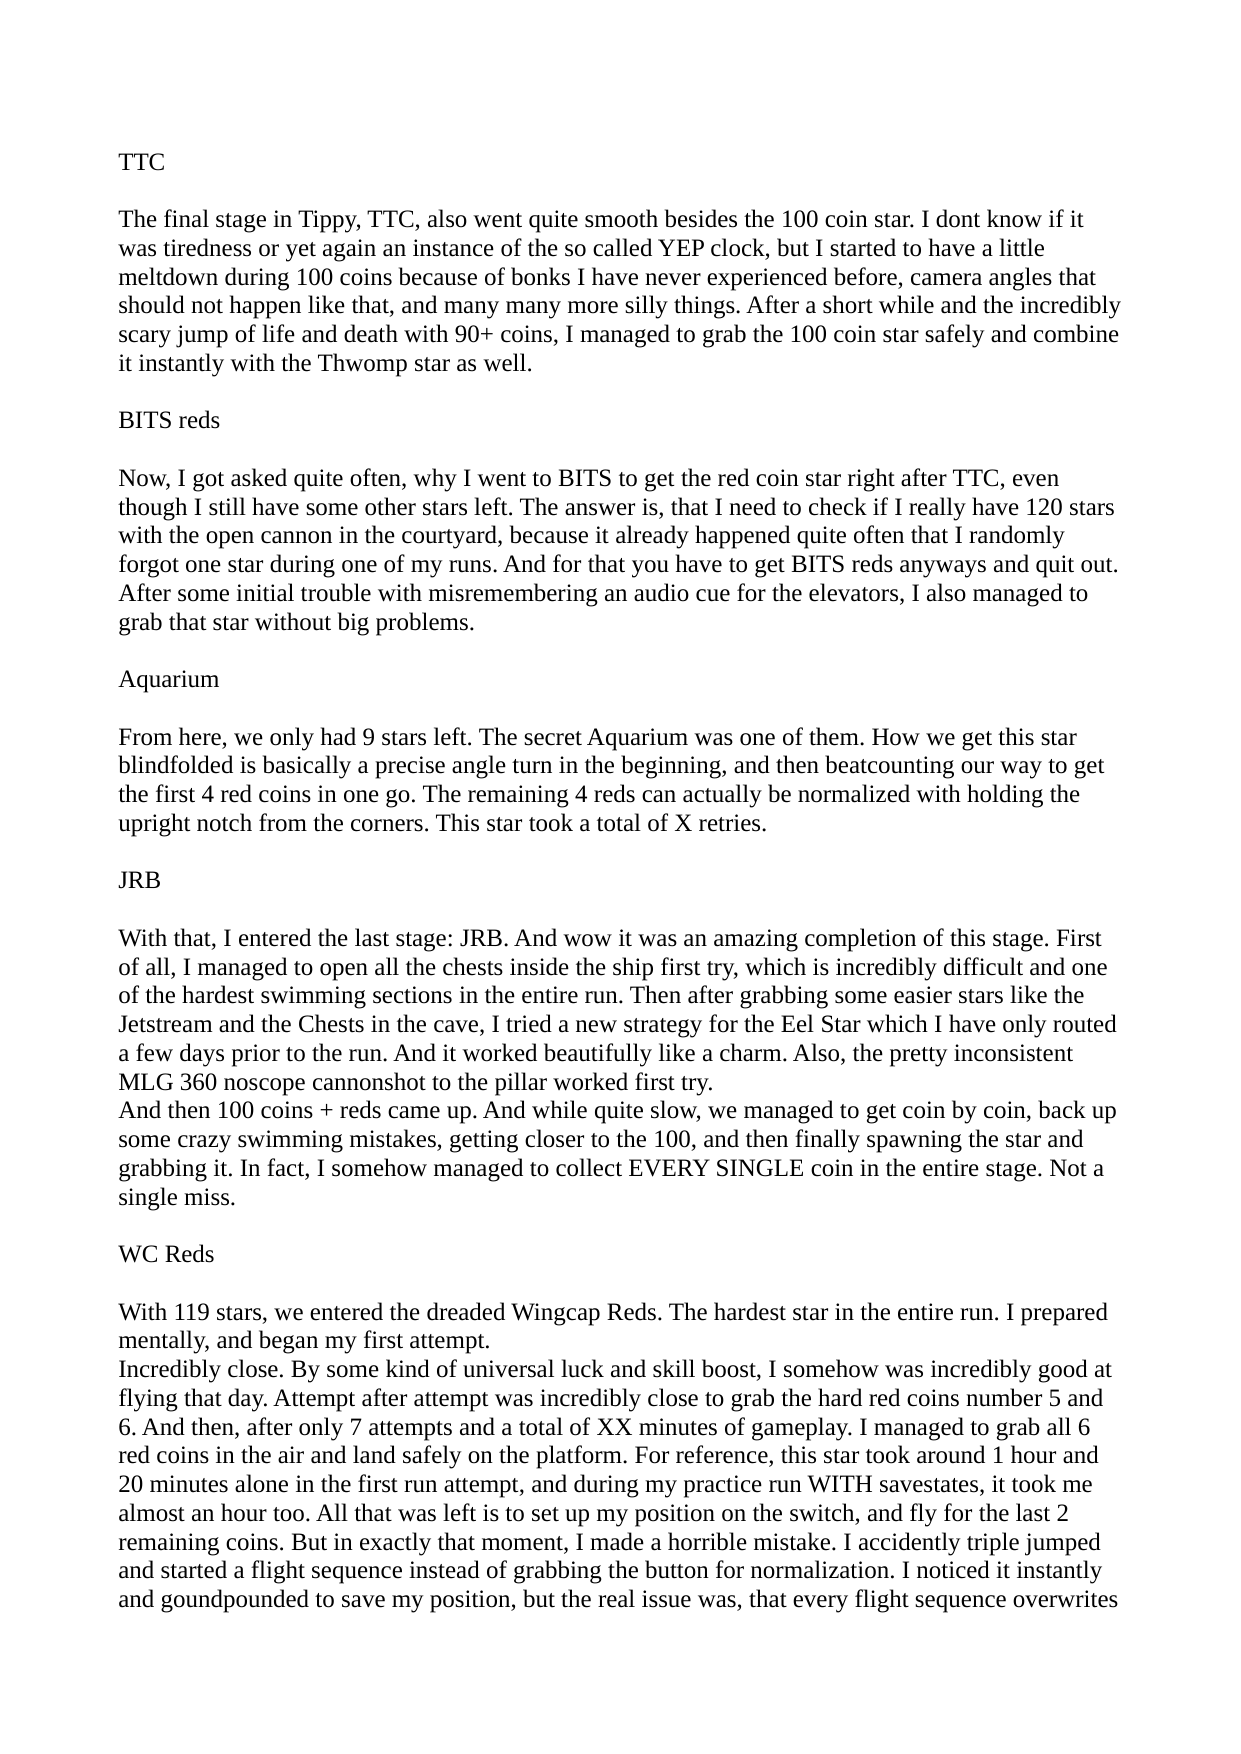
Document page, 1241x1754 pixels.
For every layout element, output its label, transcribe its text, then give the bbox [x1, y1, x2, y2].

text BITS reds [118, 406, 1122, 434]
text With 119 stars, we entered the dreaded Wingcap Reds. The hardest star in the entire run. I prepared mentally, and began my first attempt. [118, 1297, 1122, 1354]
text From here, we only had 9 stars left. The secret Aquarium was one of them. How we get this star blindfolded is basically a precise angle turn in the beginning, and then beatcounting our way to get the first 4 red coins in one go. The remaining 4 reds can actually be normalized with holding the upright notch from the corners. This star took a total of X retries. [118, 722, 1122, 837]
text WC Reds [118, 1239, 1122, 1268]
text The final stage in Tippy, TTC, also went quite smooth besides the 100 coin star. I dont know if it was tiredness or yet again an instance of the so called YEP clock, but I started to have a little meltdown during 100 coins because of bonks I have never experienced before, camera angles that should not happen like that, and many many more silly things. After a short while and the incredibly scary jump of life and death with 90+ coins, I managed to grab the 100 coin star safely and combine it instantly with the Thwomp star as well. [118, 204, 1122, 377]
text TTC [118, 147, 1122, 176]
text Aquarium [118, 664, 1122, 693]
text Incredibly close. By some kind of universal luck and skill boost, I somehow was incredibly good at flying that day. Attempt after attempt was incredibly close to grab the hard red coins number 5 and 6. And then, after only 7 attempts and a total of XX minutes of gameplay. I managed to grab all 6 red coins in the air and land safely on the platform. For reference, this star took around 1 hour and 20 minutes alone in the first run attempt, and during my practice run WITH savestates, it took me almost an hour too. All that was left is to set up my position on the switch, and fly for the last 2 remaining coins. But in exactly that moment, I made a horrible mistake. I accidently triple jumped and started a flight sequence instead of grabbing the button for normalization. I noticed it instantly and goundpounded to save my position, but the real issue was, that every flight sequence overwrites [118, 1354, 1122, 1613]
text With that, I entered the last stage: JRB. And wow it was an amazing completion of this stage. First of all, I managed to open all the chests inside the ship first try, which is incredibly difficult and one of the hardest swimming sections in the entire run. Then after grabbing some easier stars like the Jetstream and the Chests in the cave, I tried a new strategy for the Eel Star which I have only routed a few days prior to the run. And it worked beautifully like a charm. Also, the pretty inconsistent MLG 360 noscope cannonshot to the pillar worked first try. [118, 923, 1122, 1096]
text And then 100 coins + reds came up. And while quite slow, we managed to get coin by coin, back up some crazy swimming mistakes, getting closer to the 100, and then finally spawning the star and grabbing it. In fact, I somehow managed to collect EVERY SINGLE coin in the entire stage. Not a single miss. [118, 1096, 1122, 1211]
text Now, I got asked quite often, why I went to BITS to get the red coin star right after TTC, even though I still have some other stars left. The answer is, that I need to check if I really have 120 stars with the open cannon in the courtyard, because it already happened quite often that I randomly forgot one star during one of my runs. And for that you have to get BITS reds anyways and quit out. After some initial trouble with misremembering an audio cue for the elevators, I also managed to grab that star without big problems. [118, 463, 1122, 636]
text JRB [118, 866, 1122, 894]
